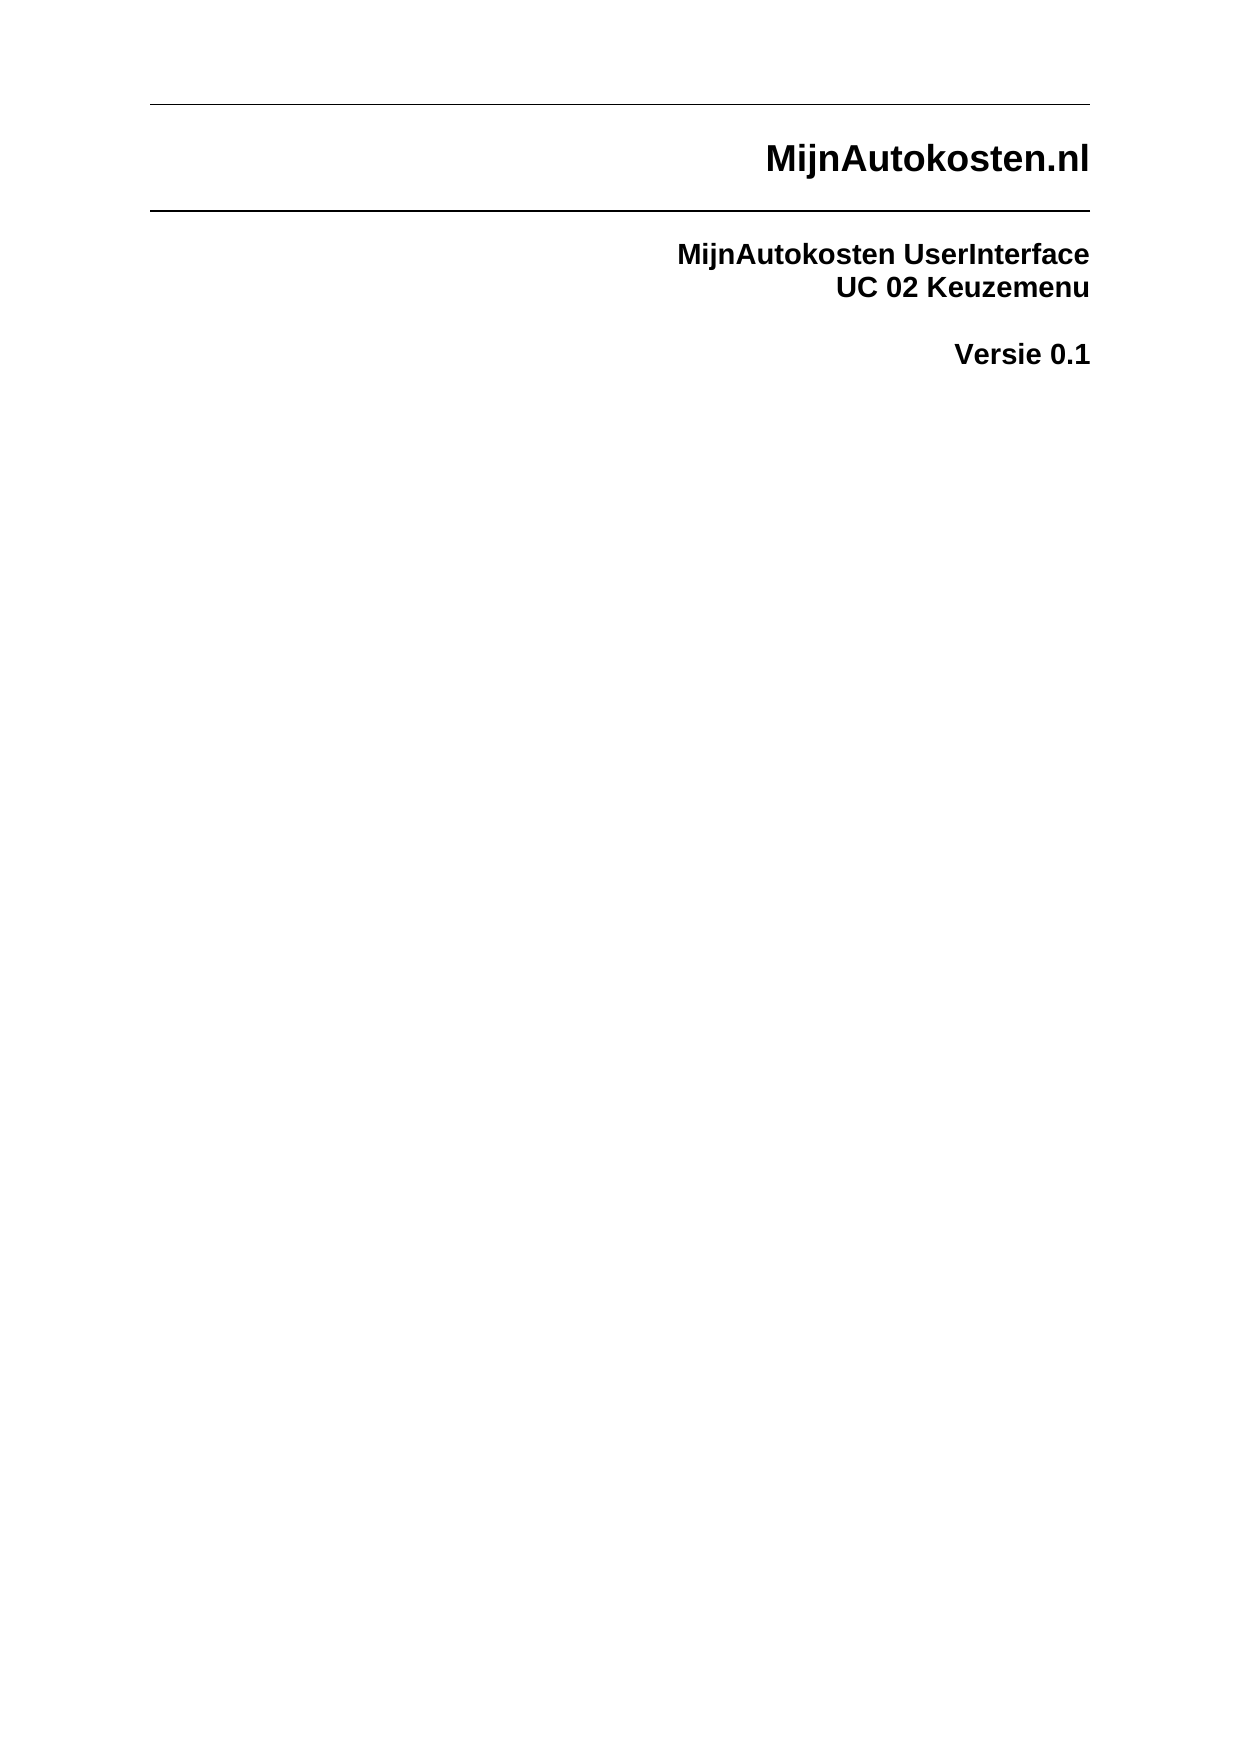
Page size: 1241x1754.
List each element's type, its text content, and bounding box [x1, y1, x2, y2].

subtitle UC 02 Keuzemenu [150, 270, 1090, 304]
subtitle Versie 0.1 [150, 337, 1090, 371]
subtitle MijnAutokosten UserInterface [150, 237, 1090, 270]
